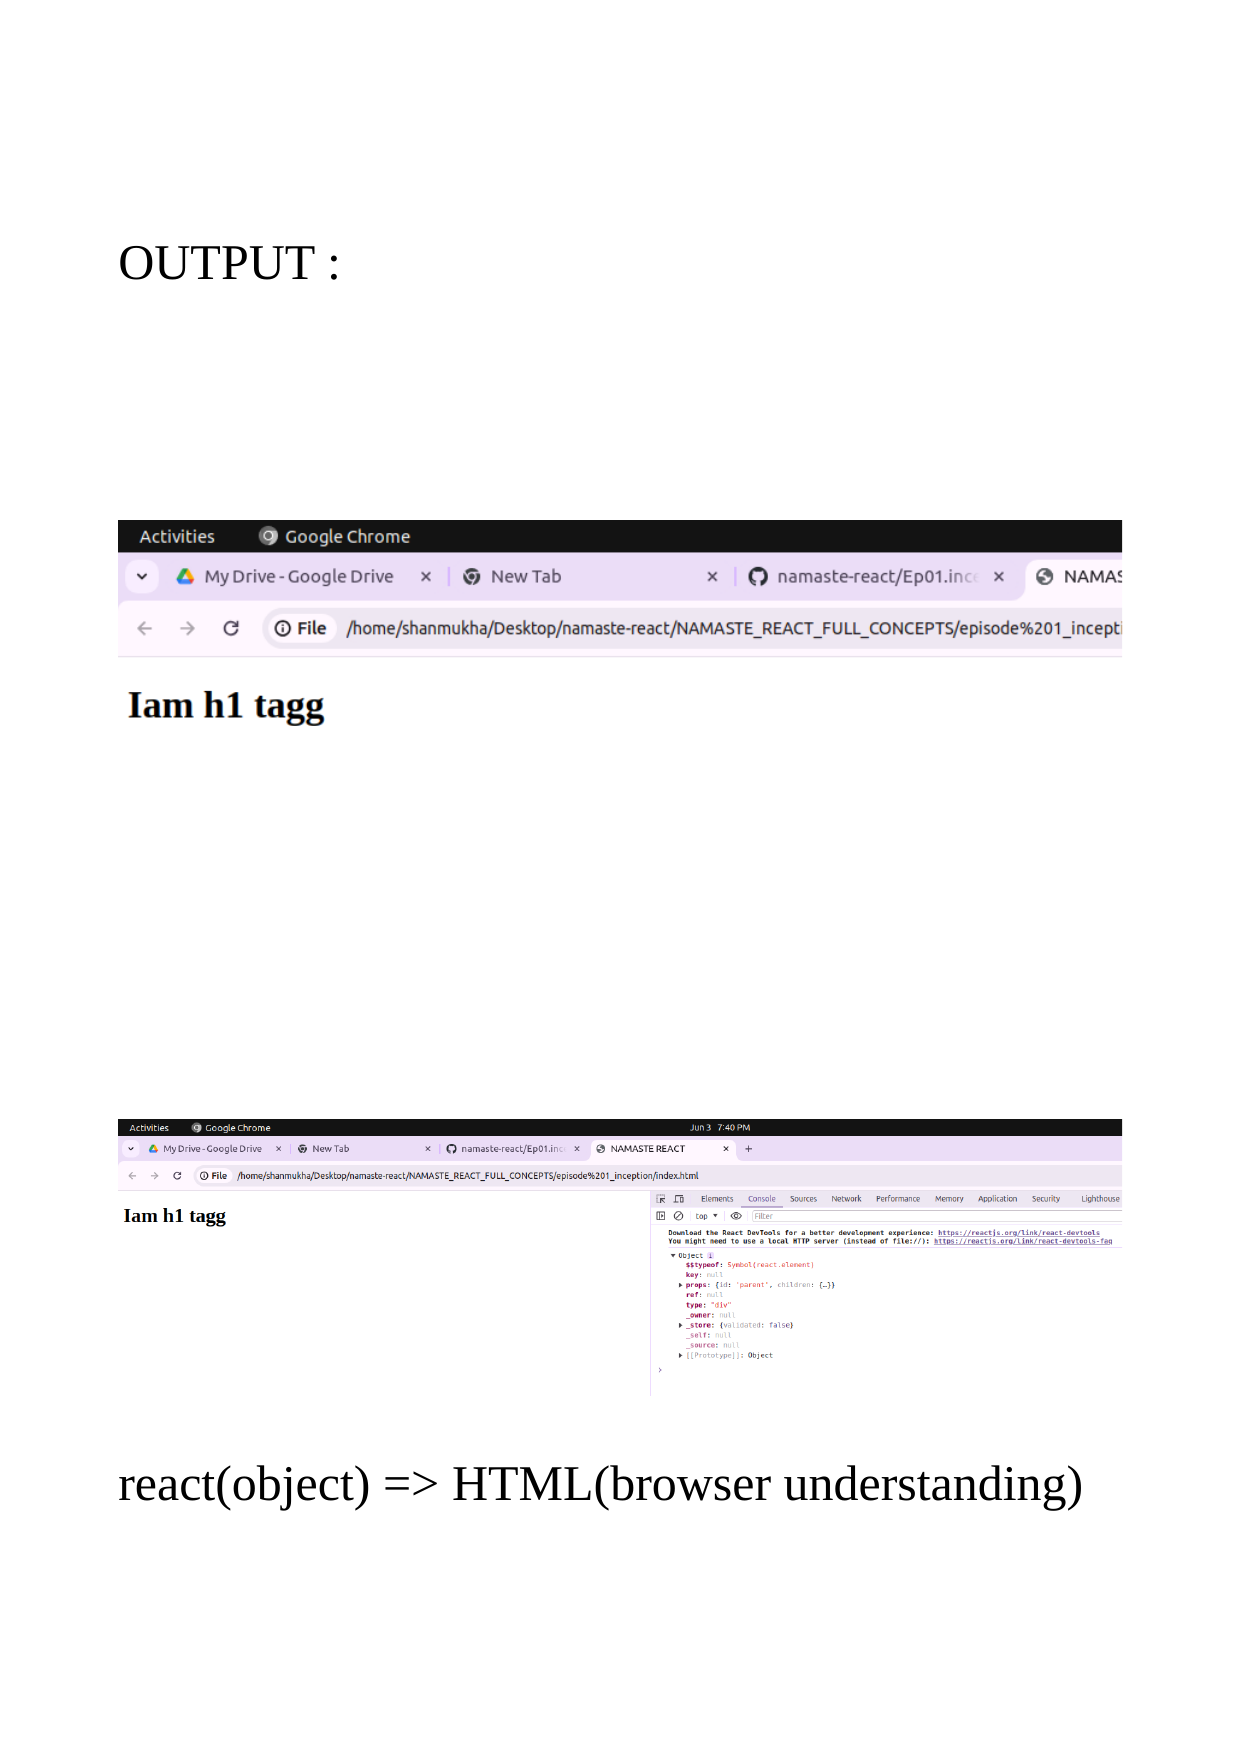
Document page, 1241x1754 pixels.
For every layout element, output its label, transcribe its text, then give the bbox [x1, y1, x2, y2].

picture [118, 520, 1123, 832]
text OUTPUT : [118, 233, 1122, 406]
picture [118, 1119, 1123, 1396]
text react(object) => HTML(browser understanding) [118, 1396, 1122, 1568]
